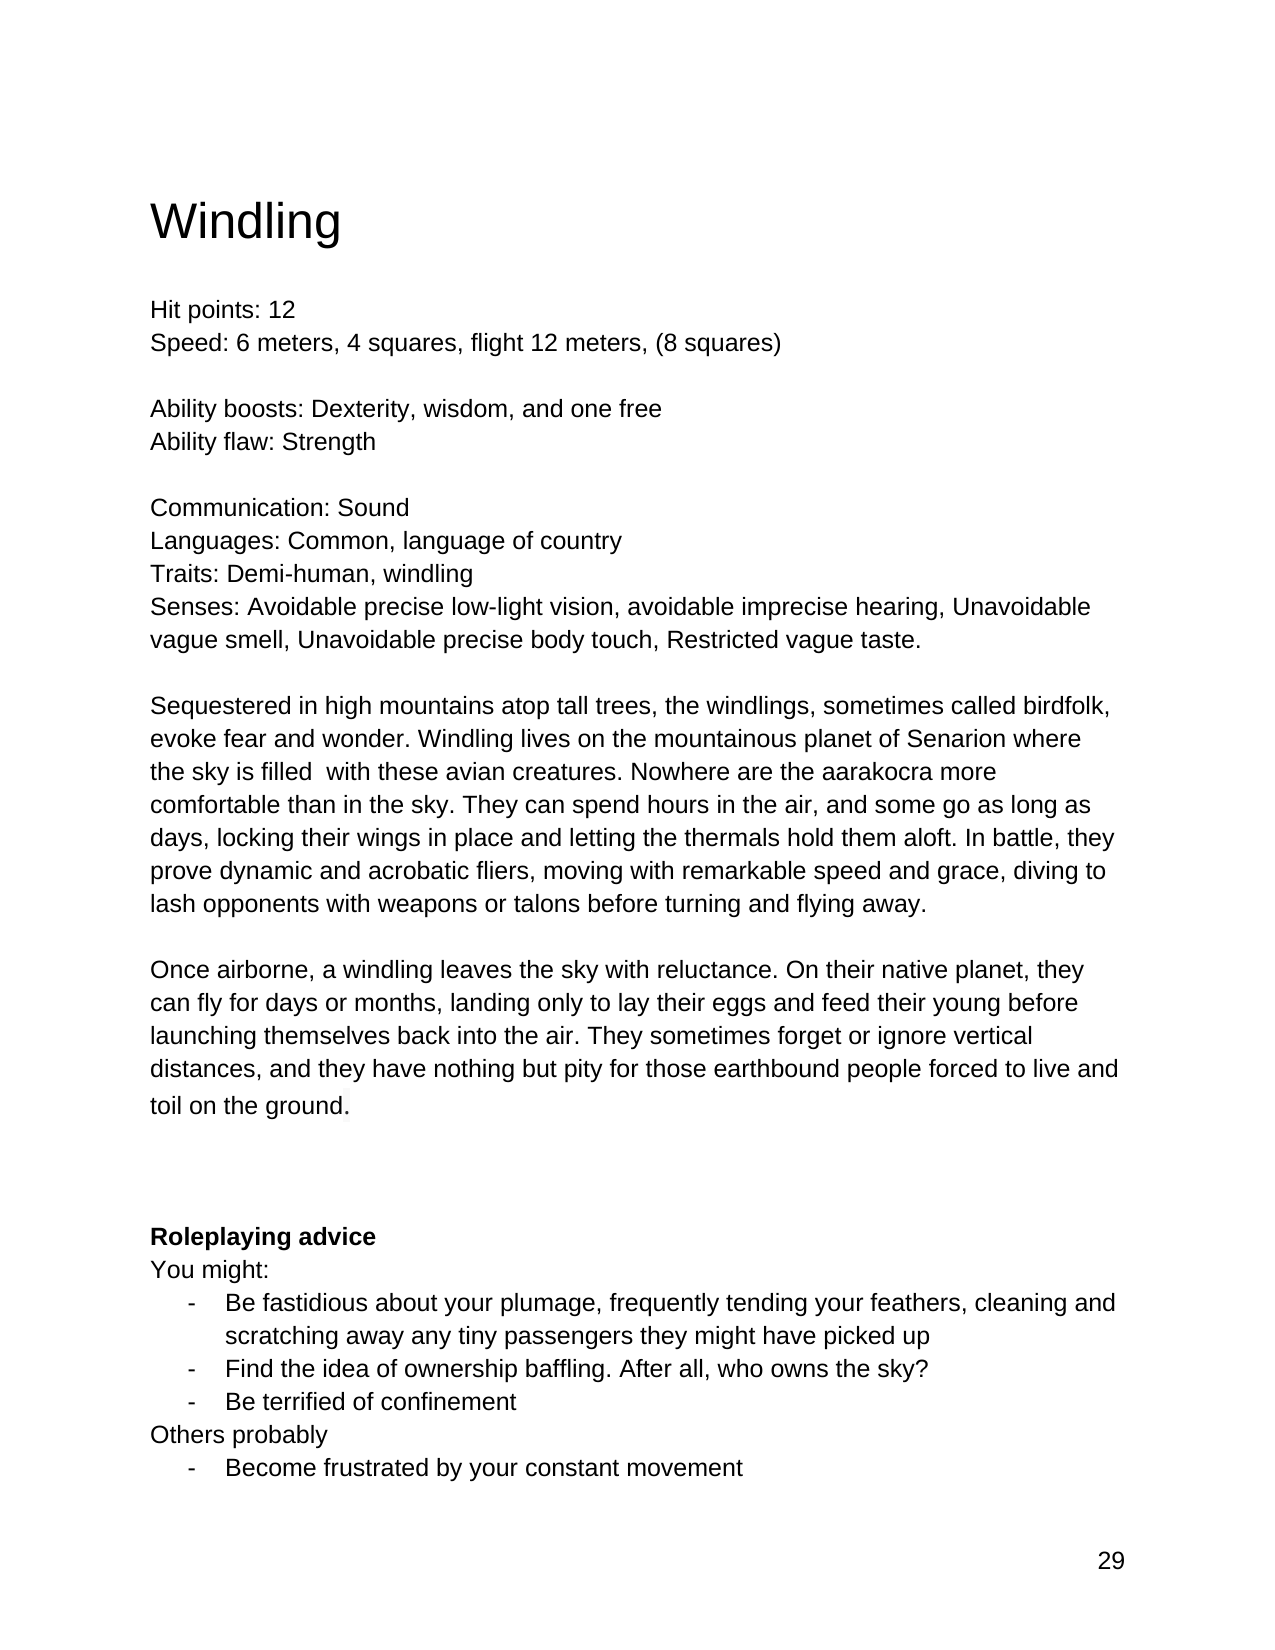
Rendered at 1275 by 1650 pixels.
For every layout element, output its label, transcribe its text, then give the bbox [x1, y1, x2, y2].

list Become frustrated by your constant movement [187, 1453, 1125, 1482]
text Languages: Common, language of country [150, 526, 1125, 554]
text Traits: Demi-human, windling [150, 559, 1125, 588]
text Roleplaying advice [150, 1222, 1125, 1251]
text Communication: Sound [150, 493, 1125, 522]
text Others probably [150, 1420, 1125, 1449]
text Once airborne, a windling leaves the sky with reluctance. On their native planet, they can fly for days or months, landing only to lay their eggs and feed their young before launching themselves back into the air. They sometimes forget or ignore vertical distances, and they have nothing but pity for those earthbound people forced to live and toil on the ground. [150, 955, 1125, 1122]
text Hit points: 12 [150, 295, 1125, 323]
list Find the idea of ownership baffling. After all, who owns the sky? [187, 1354, 1125, 1383]
text Senses: Avoidable precise low-light vision, avoidable imprecise hearing, Unavoidable vague smell, Unavoidable precise body touch, Restricted vague taste. [150, 592, 1125, 654]
text Ability flaw: Strength [150, 427, 1125, 456]
text You might: [150, 1255, 1125, 1284]
text Ability boosts: Dexterity, wisdom, and one free [150, 394, 1125, 422]
list Be fastidious about your plumage, frequently tending your feathers, cleaning and scratching away any tiny passengers they might have picked up [187, 1288, 1125, 1350]
text Sequestered in high mountains atop tall trees, the windlings, sometimes called birdfolk, evoke fear and wonder. Windling lives on the mountainous planet of Senarion where the sky is filled with these avian creatures. Nowhere are the aarakocra more comfortable than in the sky. They can spend hours in the air, and some go as long as days, locking their wings in place and letting the thermals hold them aloft. In battle, they prove dynamic and acrobatic fliers, moving with remarkable speed and grace, diving to lash opponents with weapons or talons before turning and flying away. [150, 691, 1125, 918]
text Speed: 6 meters, 4 squares, flight 12 meters, (8 squares) [150, 328, 1125, 356]
list Be terrified of confinement [187, 1387, 1125, 1416]
subtitle Windling [150, 192, 1125, 249]
